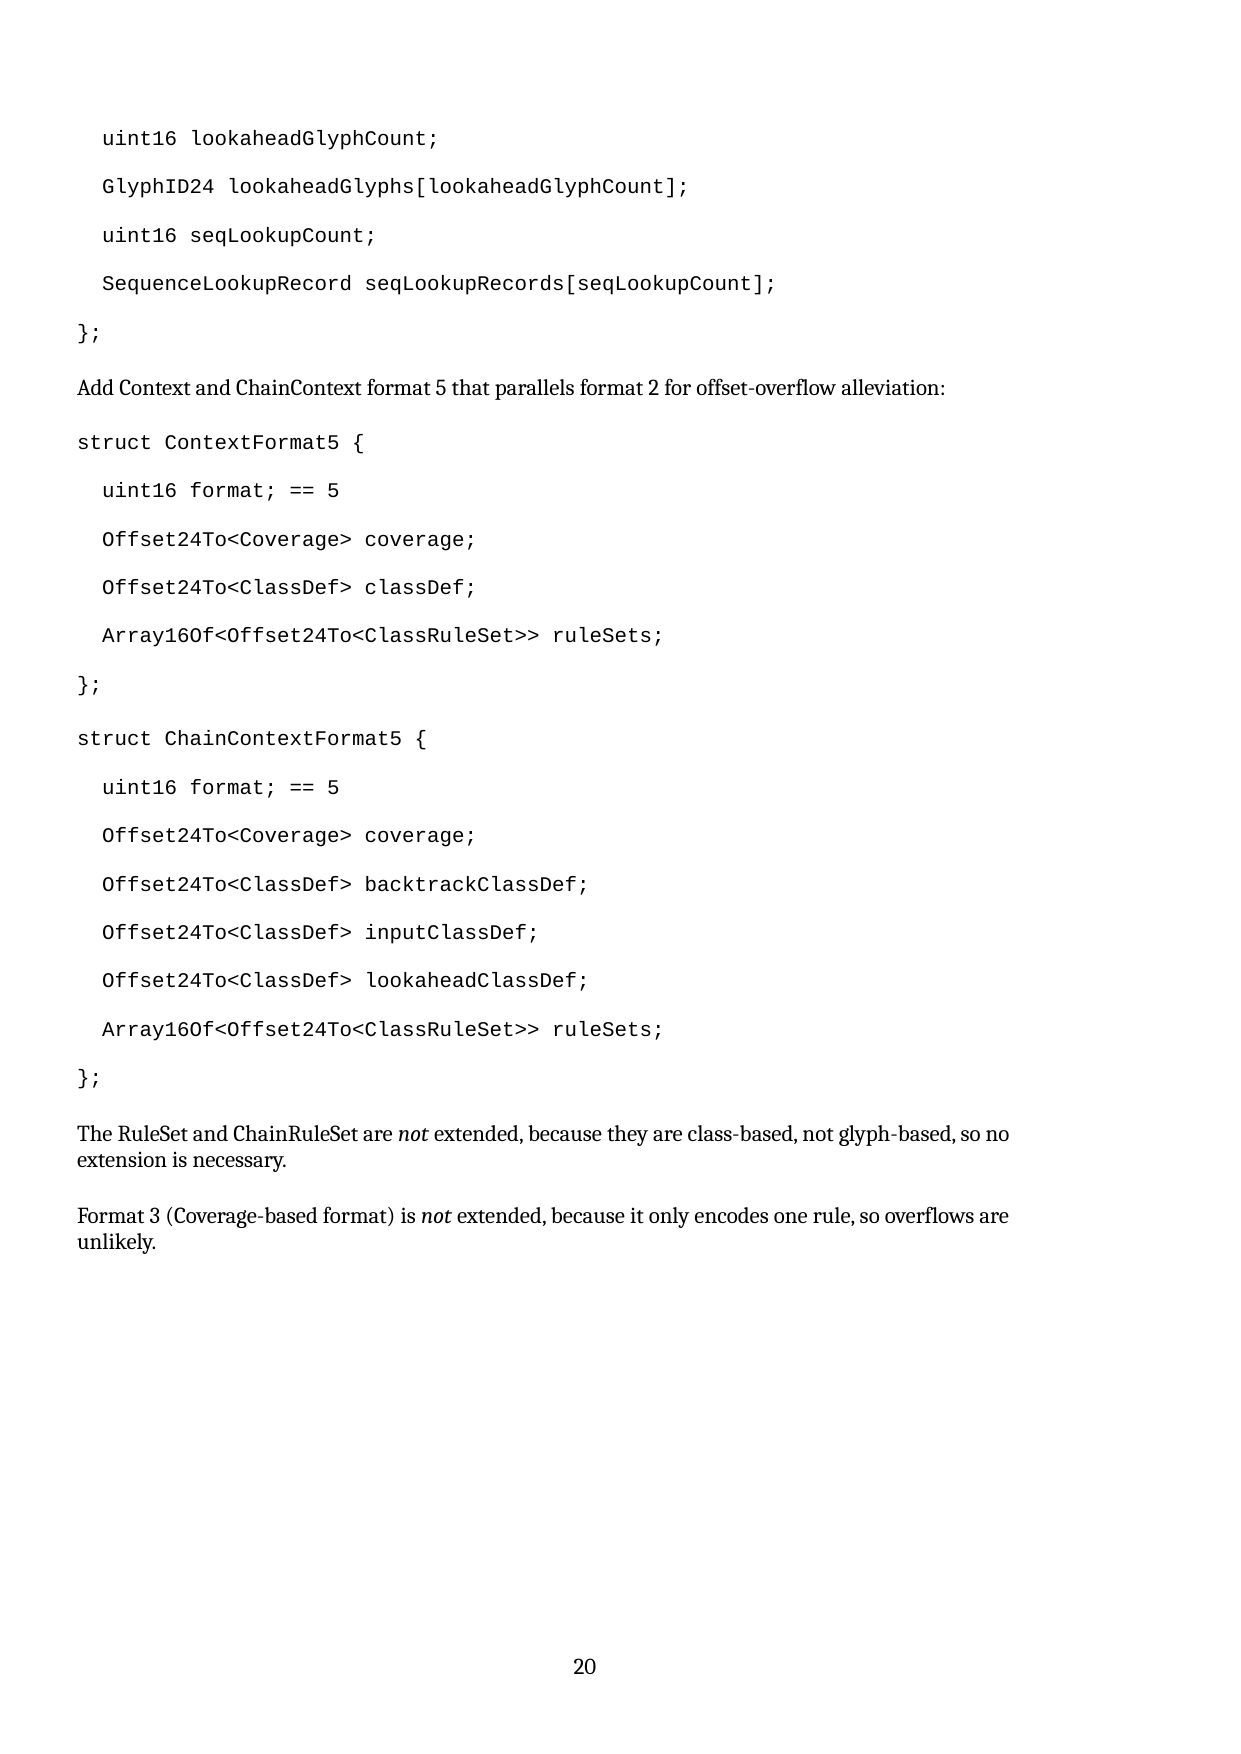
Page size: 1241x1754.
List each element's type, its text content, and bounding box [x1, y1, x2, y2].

text uint16 format; == 5 [77, 776, 1093, 800]
text Offset24To<ClassDef> classDef; [77, 576, 1093, 601]
text Format 3 (Coverage-based format) is not extended, because it only encodes one rule, so overflows are unlikely. [77, 1203, 1093, 1255]
text Offset24To<ClassDef> inputClassDef; [77, 921, 1093, 946]
text The RuleSet and ChainRuleSet are not extended, because they are class-based, not glyph-based, so no extension is necessary. [77, 1120, 1093, 1173]
text uint16 seqLookupCount; [77, 224, 1093, 248]
text Offset24To<Coverage> coverage; [77, 824, 1093, 849]
text Array16Of<Offset24To<ClassRuleSet>> ruleSets; [77, 1018, 1093, 1042]
text }; [77, 1066, 1093, 1091]
text uint16 format; == 5 [77, 479, 1093, 504]
text SequenceLookupRecord seqLookupRecords[seqLookupCount]; [77, 272, 1093, 297]
text Offset24To<ClassDef> backtrackClassDef; [77, 872, 1093, 897]
text Add Context and ChainContext format 5 that parallels format 2 for offset-overflow alleviation: [77, 375, 1093, 401]
text }; [77, 673, 1093, 698]
text Array16Of<Offset24To<ClassRuleSet>> ruleSets; [77, 624, 1093, 649]
text struct ContextFormat5 { [77, 431, 1093, 455]
text GlyphID24 lookaheadGlyphs[lookaheadGlyphCount]; [77, 175, 1093, 200]
text Offset24To<Coverage> coverage; [77, 527, 1093, 552]
text }; [77, 321, 1093, 345]
text uint16 lookaheadGlyphCount; [77, 127, 1093, 152]
text Offset24To<ClassDef> lookaheadClassDef; [77, 969, 1093, 994]
text struct ChainContextFormat5 { [77, 727, 1093, 752]
